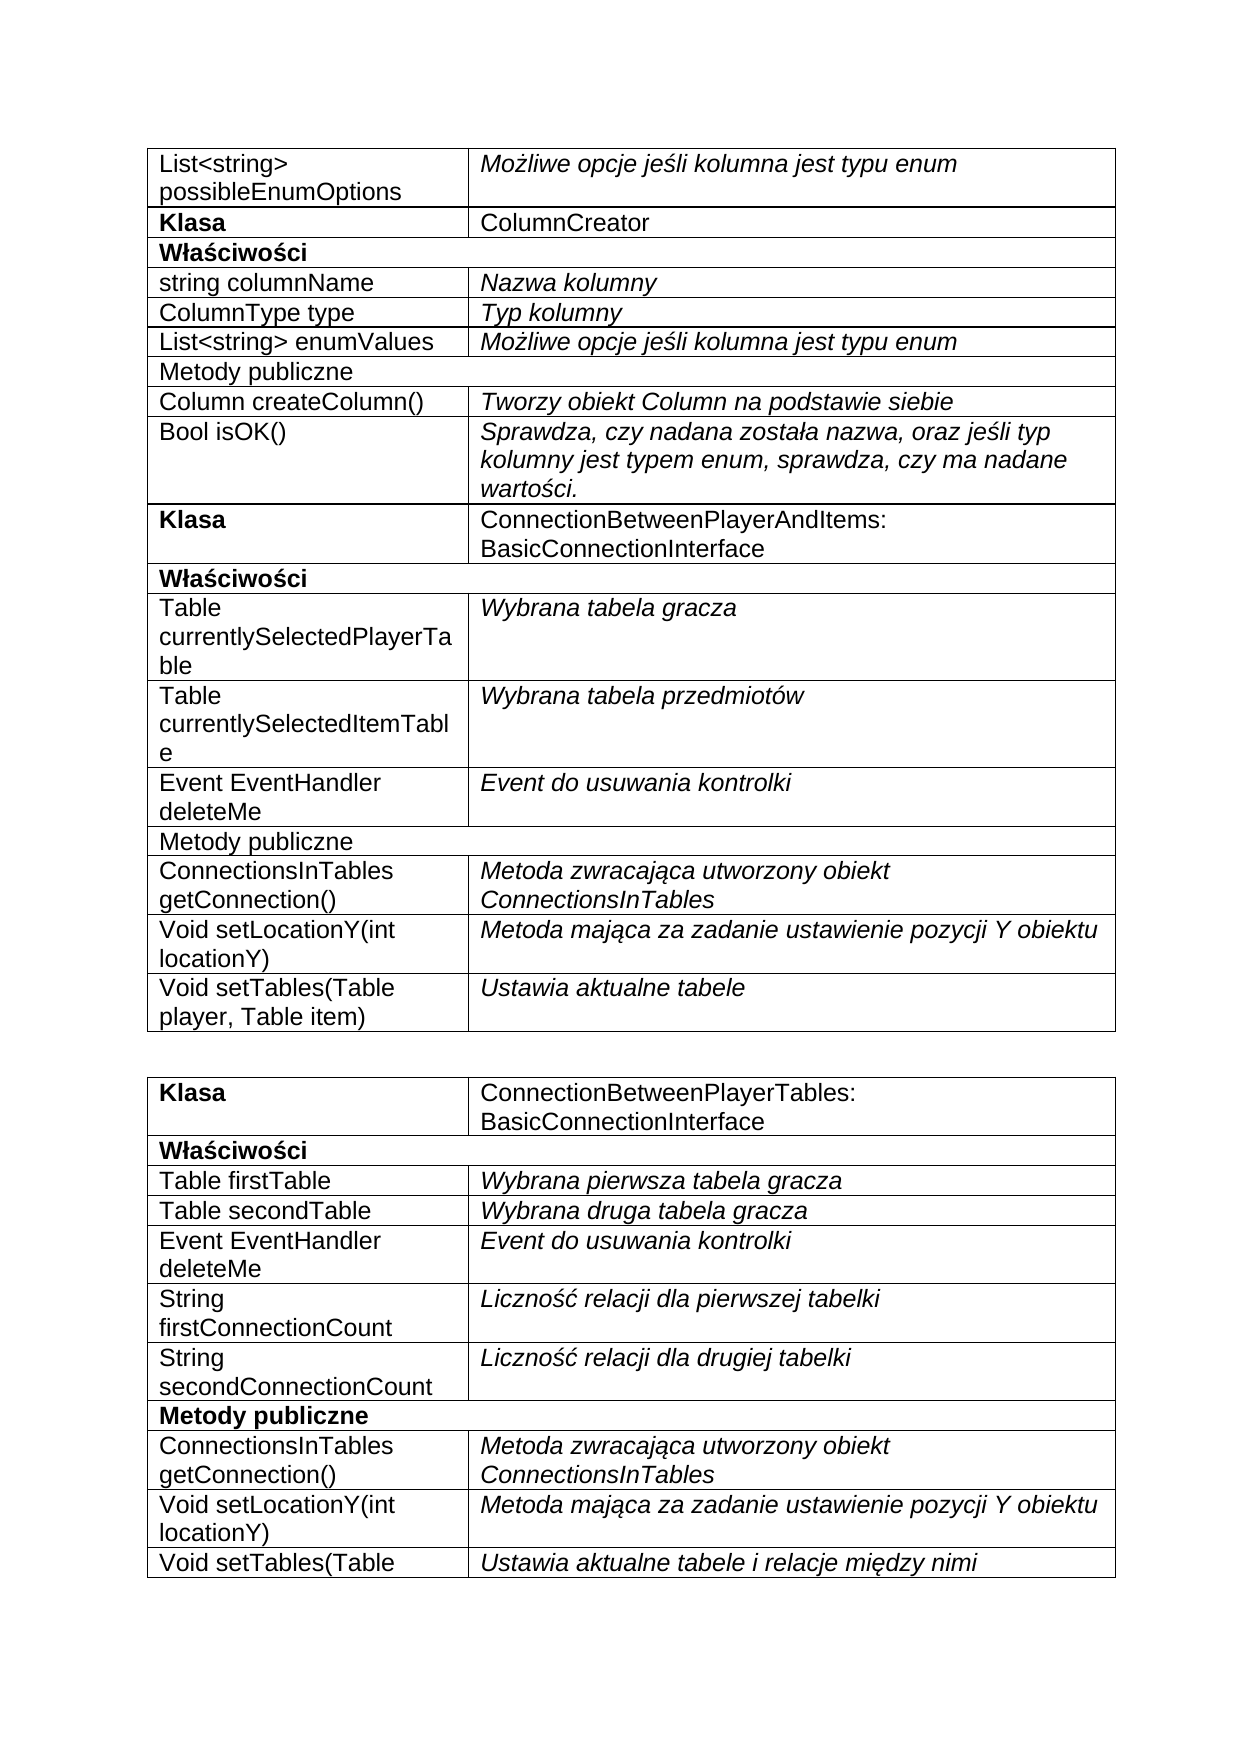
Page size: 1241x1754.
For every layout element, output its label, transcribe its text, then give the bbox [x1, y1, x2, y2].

table_cell ColumnType type [148, 298, 468, 326]
table_header Klasa [148, 1078, 468, 1135]
table_cell Wybrana tabela gracza [469, 594, 1115, 680]
table_cell Void setTables(Table [148, 1548, 468, 1577]
table_cell Liczność relacji dla drugiej tabelki [469, 1343, 1115, 1400]
table_header Klasa [148, 505, 468, 563]
table_cell Metody publiczne [148, 1401, 1115, 1430]
table_cell Ustawia aktualne tabele i relacje między nimi [469, 1548, 1115, 1577]
table_cell ConnectionsInTables getConnection() [148, 1431, 468, 1488]
table_cell Ustawia aktualne tabele [469, 974, 1115, 1031]
table_header ColumnCreator [469, 208, 1115, 237]
table_cell String firstConnectionCount [148, 1284, 468, 1342]
table_cell ConnectionsInTables getConnection() [148, 856, 468, 914]
table_cell Możliwe opcje jeśli kolumna jest typu enum [469, 328, 1115, 356]
table_cell Właściwości [148, 238, 1115, 267]
table_cell Możliwe opcje jeśli kolumna jest typu enum [469, 149, 1115, 206]
table_cell Bool isOK() [148, 417, 468, 503]
table_cell Table secondTable [148, 1196, 468, 1224]
table_cell Metoda mająca za zadanie ustawienie pozycji Y obiektu [469, 1490, 1115, 1547]
table_cell Metoda mająca za zadanie ustawienie pozycji Y obiektu [469, 915, 1115, 972]
table_cell Event do usuwania kontrolki [469, 1226, 1115, 1283]
table_cell Sprawdza, czy nadana została nazwa, oraz jeśli typ kolumny jest typem enum, sprawdza, czy ma nadane wartości. [469, 417, 1115, 503]
table_header ConnectionBetweenPlayerAndItems: BasicConnectionInterface [469, 505, 1115, 563]
table_cell Liczność relacji dla pierwszej tabelki [469, 1284, 1115, 1342]
table_cell String secondConnectionCount [148, 1343, 468, 1400]
table_cell Event do usuwania kontrolki [469, 768, 1115, 826]
table_cell Metoda zwracająca utworzony obiekt ConnectionsInTables [469, 856, 1115, 914]
table_cell List<string> possibleEnumOptions [148, 149, 468, 206]
table_cell Metody publiczne [148, 357, 1115, 386]
table_cell Column createColumn() [148, 387, 468, 416]
table_cell Wybrana pierwsza tabela gracza [469, 1166, 1115, 1195]
table_cell Void setLocationY(int locationY) [148, 1490, 468, 1547]
table_cell Metoda zwracająca utworzony obiekt ConnectionsInTables [469, 1431, 1115, 1488]
table_header ConnectionBetweenPlayerTables: BasicConnectionInterface [469, 1078, 1115, 1135]
table_cell Table currentlySelectedItemTable [148, 681, 468, 767]
table_cell string columnName [148, 268, 468, 297]
table_cell List<string> enumValues [148, 328, 468, 356]
table_cell Event EventHandler deleteMe [148, 1226, 468, 1283]
table_cell Void setLocationY(int locationY) [148, 915, 468, 972]
table_cell Table currentlySelectedPlayerTable [148, 594, 468, 680]
table_cell Wybrana druga tabela gracza [469, 1196, 1115, 1224]
table_cell Metody publiczne [148, 827, 1115, 855]
table_cell Table firstTable [148, 1166, 468, 1195]
table_cell Właściwości [148, 1136, 1115, 1165]
table_cell Tworzy obiekt Column na podstawie siebie [469, 387, 1115, 416]
table_cell Wybrana tabela przedmiotów [469, 681, 1115, 767]
table_cell Nazwa kolumny [469, 268, 1115, 297]
table_cell Typ kolumny [469, 298, 1115, 326]
table_cell Event EventHandler deleteMe [148, 768, 468, 826]
table_cell Void setTables(Table player, Table item) [148, 974, 468, 1031]
table_cell Właściwości [148, 564, 1115, 592]
table_header Klasa [148, 208, 468, 237]
